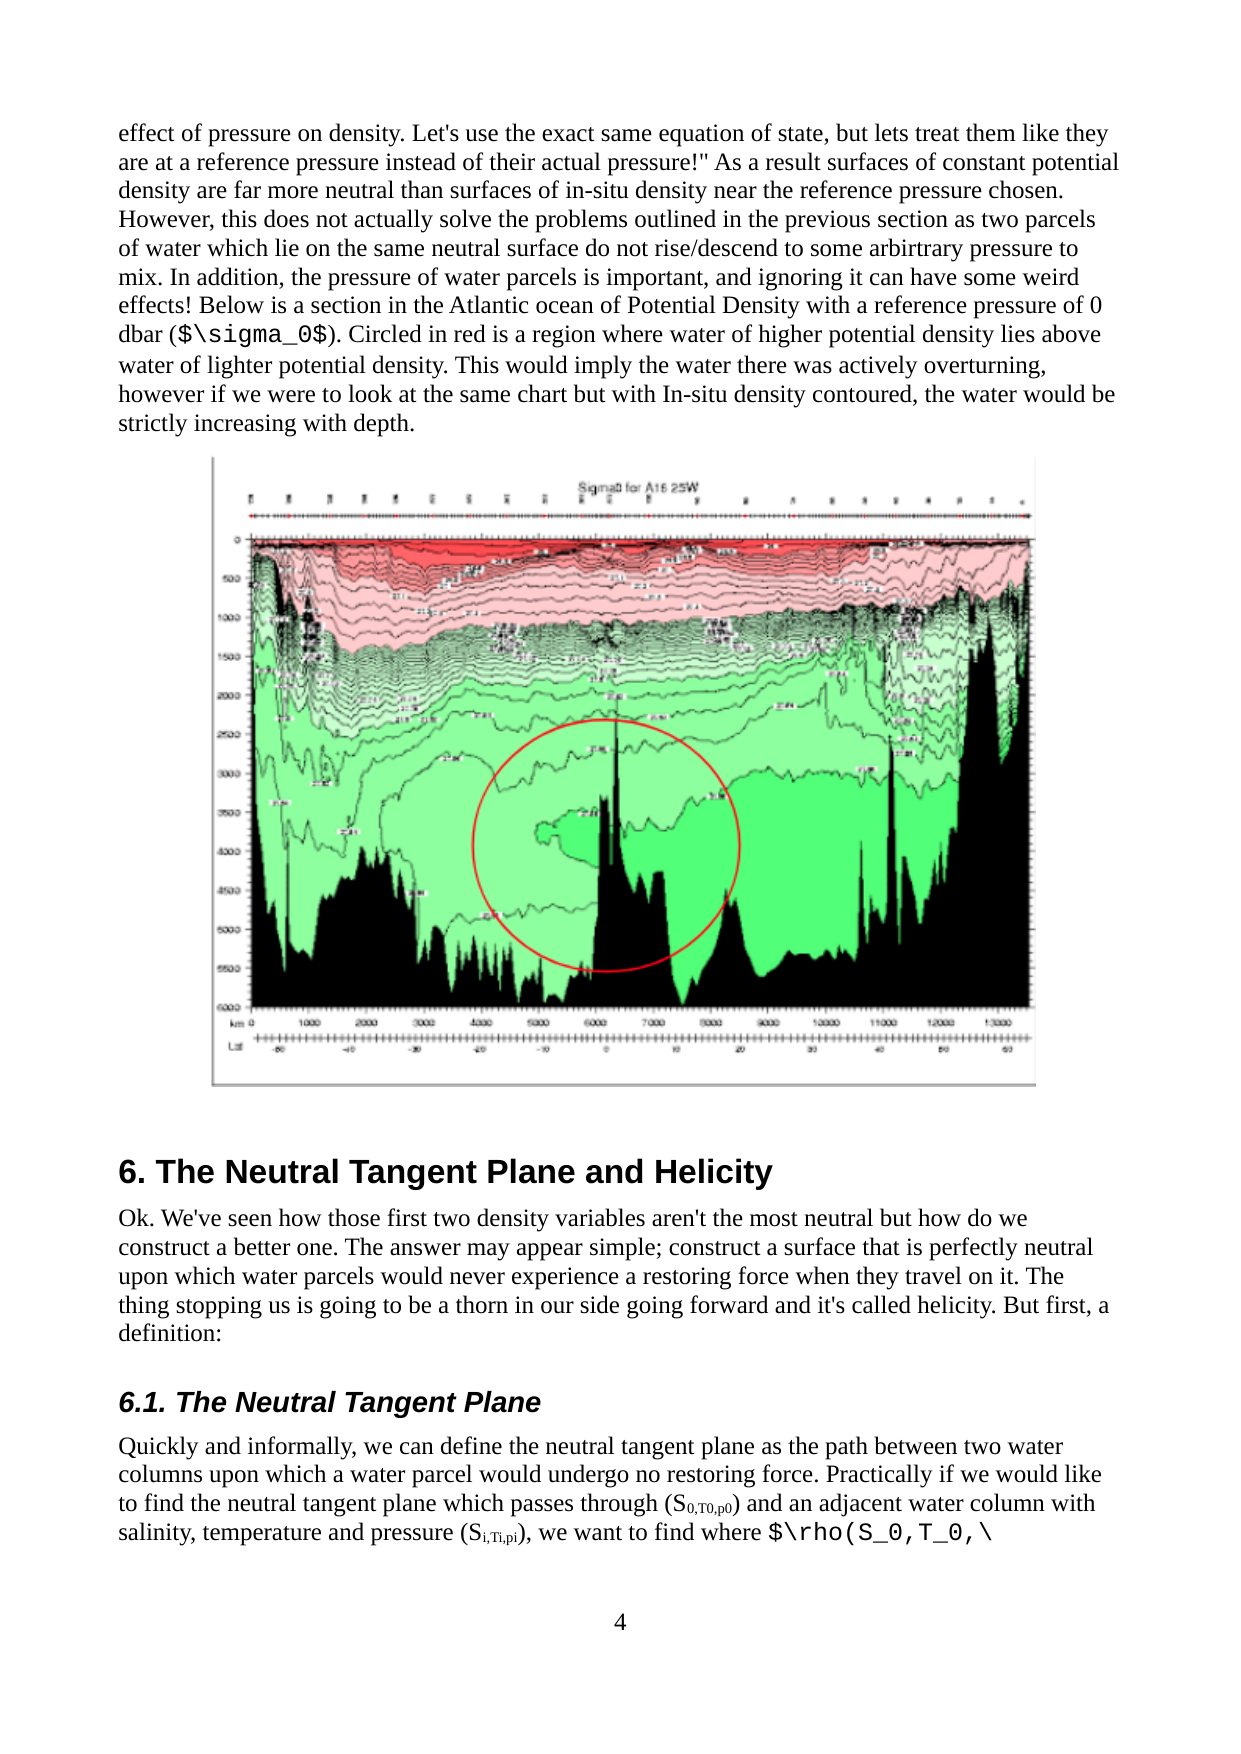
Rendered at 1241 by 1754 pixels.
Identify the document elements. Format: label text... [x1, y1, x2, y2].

subtitle The Neutral Tangent Plane and Helicity [118, 1152, 1122, 1191]
text Ok. We've seen how those first two density variables aren't the most neutral but how do we construct a better one. The answer may appear simple; construct a surface that is perfectly neutral upon which water parcels would never experience a restoring force when they travel on it. The thing stopping us is going to be a thorn in our side going forward and it's called helicity. But first, a definition: [118, 1203, 1122, 1347]
text Quickly and informally, we can define the neutral tangent plane as the path between two water columns upon which a water parcel would undergo no restoring force. Practically if we would like to find the neutral tangent plane which passes through (S0,T0,p0) and an adjacent water column with salinity, temperature and pressure (Si,Ti,pi), we want to find where $\rho(S_0,T_0,\ [118, 1431, 1122, 1548]
subtitle The Neutral Tangent Plane [118, 1385, 1122, 1418]
text effect of pressure on density. Let's use the exact same equation of state, but lets treat them like they are at a reference pressure instead of their actual pressure!" As a result surfaces of constant potential density are far more neutral than surfaces of in-situ density near the reference pressure chosen. However, this does not actually solve the problems outlined in the previous section as two parcels of water which lie on the same neutral surface do not rise/descend to some arbirtrary pressure to mix. In addition, the pressure of water parcels is important, and ignoring it can have some weird effects! Below is a section in the Atlantic ocean of Potential Density with a reference pressure of 0 dbar ($\sigma_0$). Circled in red is a region where water of higher potential density lies above water of lighter potential density. This would imply the water there was actively overturning, however if we were to look at the same chart but with In-situ density contoured, the water would be strictly increasing with depth. [118, 118, 1122, 436]
